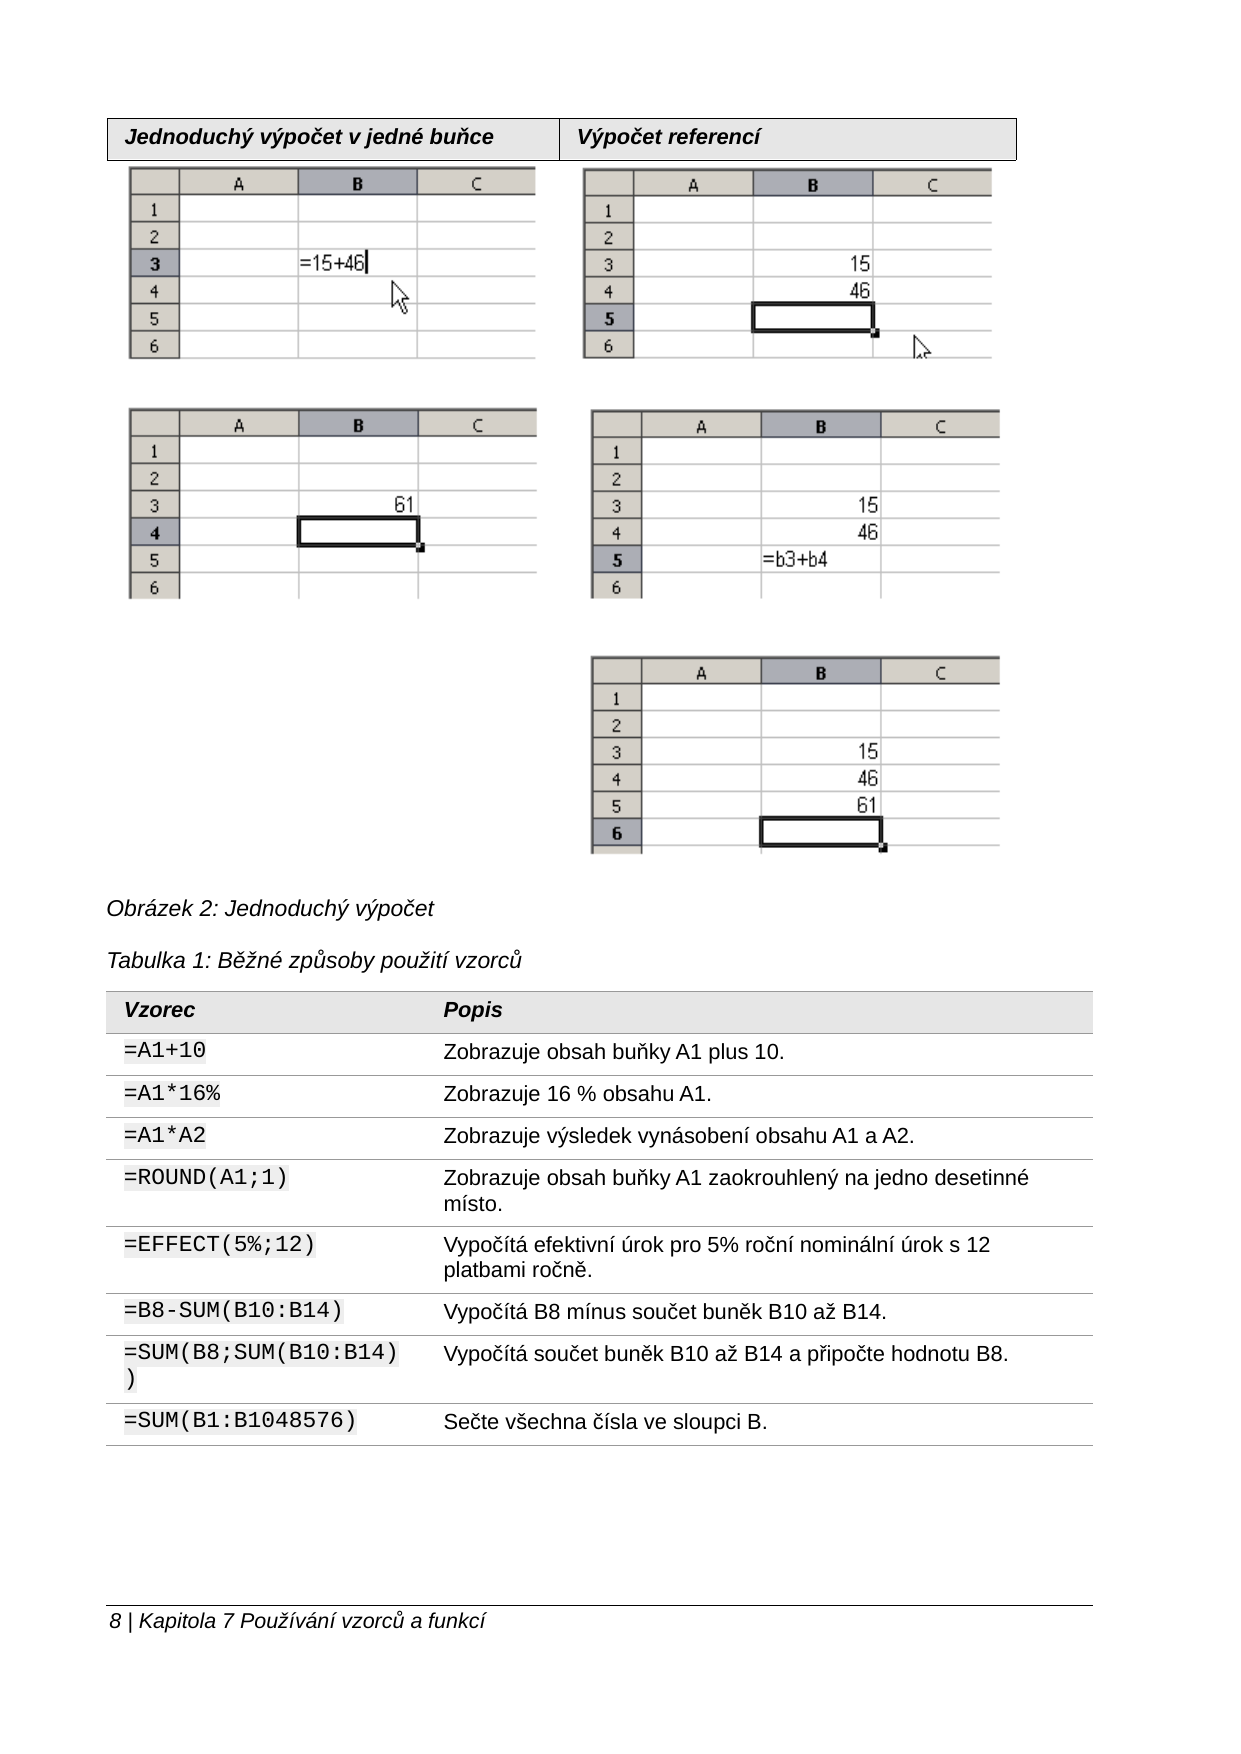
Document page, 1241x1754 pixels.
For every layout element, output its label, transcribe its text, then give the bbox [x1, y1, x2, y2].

table_header Jednoduchý výpočet v jedné buňce [108, 119, 559, 159]
text Tabulka 1: Běžné způsoby použití vzorců [106, 947, 1093, 974]
table_cell =ROUND(A1;1) [106, 1160, 426, 1226]
picture [126, 405, 540, 604]
table_cell Zobrazuje obsah buňky A1 zaokrouhlený na jedno desetinné místo. [426, 1160, 1093, 1226]
table_cell [559, 161, 1016, 399]
table_cell [559, 400, 1016, 639]
table_cell =SUM(B1:B1048576) [106, 1404, 426, 1445]
table_cell Vypočítá součet buněk B10 až B14 a připočte hodnotu B8. [426, 1336, 1093, 1403]
table_cell Zobrazuje 16 % obsahu A1. [426, 1076, 1093, 1117]
picture [126, 165, 540, 364]
table_cell =A1*A2 [106, 1118, 426, 1159]
picture [588, 653, 1003, 859]
table_cell Vypočítá B8 mínus součet buněk B10 až B14. [426, 1294, 1093, 1335]
picture [580, 165, 995, 362]
table_cell [559, 654, 1016, 894]
table_cell Sečte všechna čísla ve sloupci B. [426, 1404, 1093, 1445]
table_cell [107, 639, 559, 894]
table_cell =A1+10 [106, 1034, 426, 1075]
table_header Výpočet referencí [560, 119, 1016, 159]
table_cell Zobrazuje výsledek vynásobení obsahu A1 a A2. [426, 1118, 1093, 1159]
table_cell =EFFECT(5%;12) [106, 1227, 426, 1293]
table_cell =SUM(B8;SUM(B10:B14)) [106, 1336, 426, 1403]
table_cell =A1*16% [106, 1076, 426, 1117]
table_cell =B8-SUM(B10:B14) [106, 1294, 426, 1335]
table_cell Vypočítá efektivní úrok pro 5% roční nominální úrok s 12 platbami ročně. [426, 1227, 1093, 1293]
table_header Vzorec [106, 992, 426, 1033]
text Obrázek 2: Jednoduchý výpočet [106, 894, 1093, 921]
table_header Popis [426, 992, 1093, 1033]
table_cell Zobrazuje obsah buňky A1 plus 10. [426, 1034, 1093, 1075]
table_cell [107, 400, 559, 639]
table_cell [107, 161, 559, 399]
table_cell [559, 639, 1016, 653]
picture [588, 408, 1003, 602]
